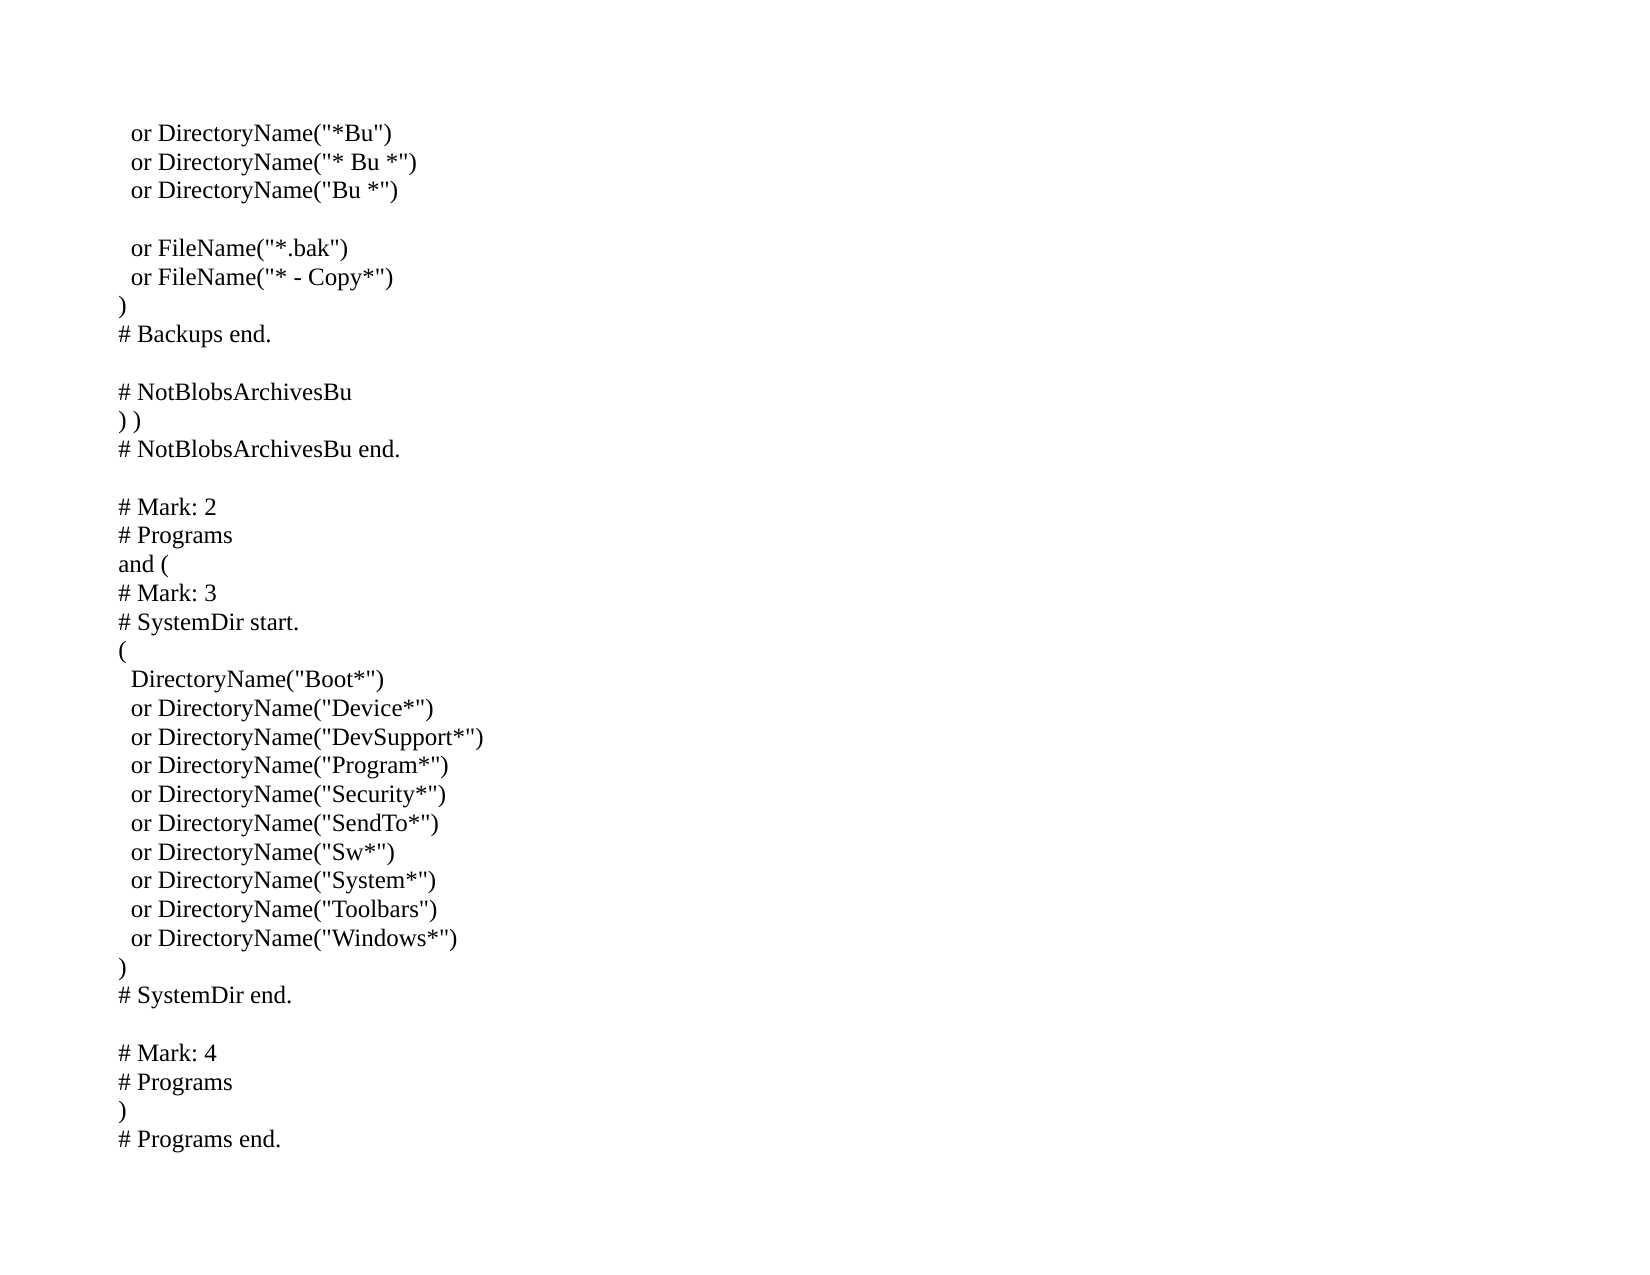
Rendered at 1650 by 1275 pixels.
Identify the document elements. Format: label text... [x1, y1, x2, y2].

text or DirectoryName("Device*") [118, 693, 1532, 722]
text ( [118, 636, 1532, 664]
text # Mark: 3 [118, 578, 1532, 607]
text or DirectoryName("Program*") [118, 751, 1532, 779]
text # SystemDir end. [118, 981, 1532, 1009]
text or DirectoryName("Windows*") [118, 923, 1532, 952]
text ) [118, 952, 1532, 981]
text or DirectoryName("*Bu") [118, 118, 1532, 147]
text ) [118, 291, 1532, 319]
text and ( [118, 549, 1532, 578]
text or DirectoryName("Sw*") [118, 837, 1532, 866]
text or DirectoryName("* Bu *") [118, 147, 1532, 176]
text # Programs end. [118, 1124, 1532, 1153]
text or FileName("* - Copy*") [118, 262, 1532, 291]
text # Backups end. [118, 319, 1532, 348]
text ) ) [118, 406, 1532, 434]
text or DirectoryName("System*") [118, 866, 1532, 894]
text or DirectoryName("SendTo*") [118, 808, 1532, 837]
text or DirectoryName("Security*") [118, 779, 1532, 808]
text # NotBlobsArchivesBu end. [118, 434, 1532, 463]
text # SystemDir start. [118, 607, 1532, 636]
text # Programs [118, 1067, 1532, 1096]
text # Programs [118, 521, 1532, 549]
text or DirectoryName("DevSupport*") [118, 722, 1532, 751]
text ) [118, 1096, 1532, 1124]
text or DirectoryName("Bu *") [118, 176, 1532, 204]
text # NotBlobsArchivesBu [118, 377, 1532, 406]
text DirectoryName("Boot*") [118, 664, 1532, 693]
text or DirectoryName("Toolbars") [118, 894, 1532, 923]
text # Mark: 4 [118, 1038, 1532, 1067]
text # Mark: 2 [118, 492, 1532, 521]
text or FileName("*.bak") [118, 233, 1532, 262]
